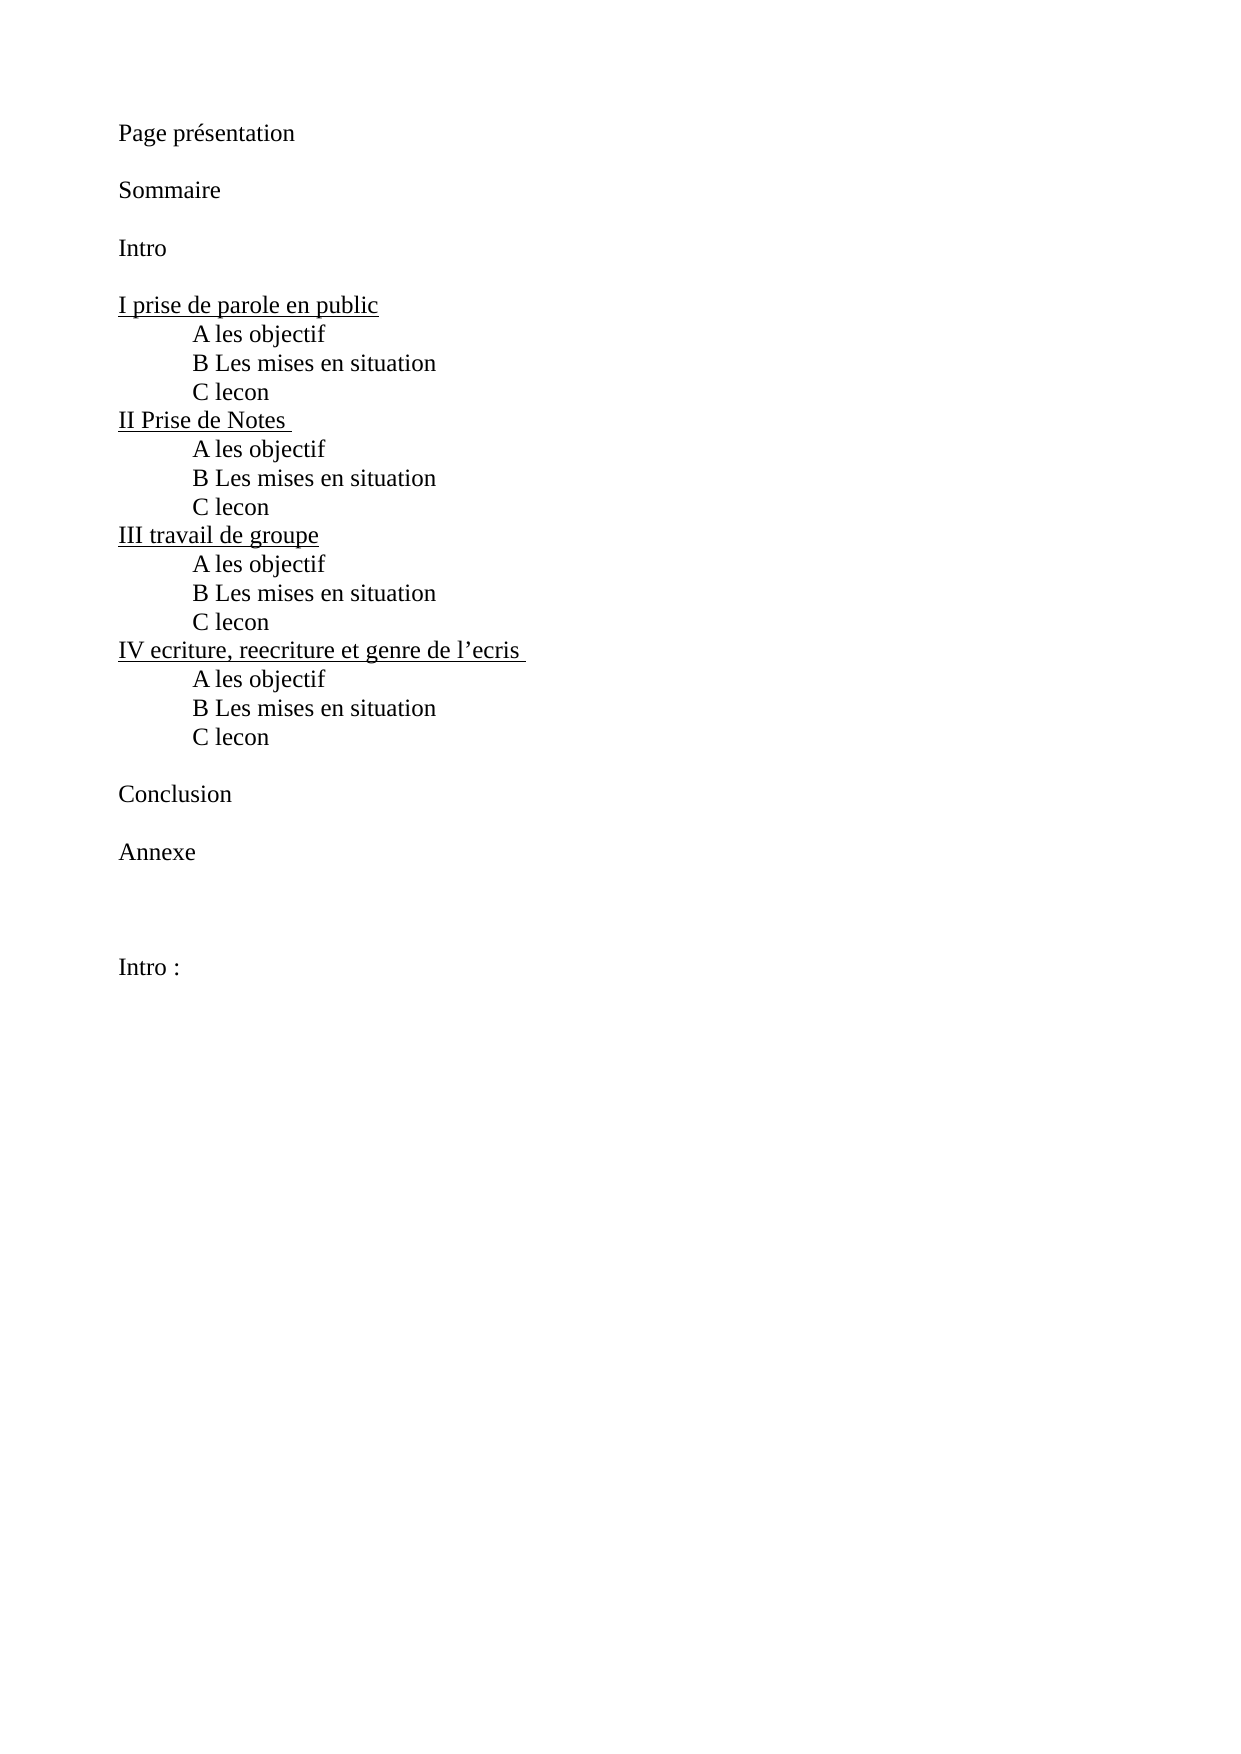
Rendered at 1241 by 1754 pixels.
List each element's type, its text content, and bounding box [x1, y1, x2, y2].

text Conclusion [118, 779, 1122, 808]
text B Les mises en situation [118, 578, 1122, 607]
text A les objectif [118, 664, 1122, 693]
text Intro : [118, 952, 1122, 981]
text Sommaire [118, 176, 1122, 204]
text B Les mises en situation [118, 693, 1122, 722]
text C lecon [118, 722, 1122, 751]
text B Les mises en situation [118, 463, 1122, 492]
text I prise de parole en public [118, 291, 1122, 319]
text C lecon [118, 607, 1122, 636]
text Annexe [118, 837, 1122, 866]
text Intro [118, 233, 1122, 262]
text IV ecriture, reecriture et genre de l’ecris [118, 636, 1122, 664]
text Page présentation [118, 118, 1122, 147]
text II Prise de Notes [118, 406, 1122, 434]
text B Les mises en situation [118, 348, 1122, 377]
text III travail de groupe [118, 521, 1122, 549]
text A les objectif [118, 319, 1122, 348]
text C lecon [118, 377, 1122, 406]
text C lecon [118, 492, 1122, 521]
text A les objectif [118, 434, 1122, 463]
text A les objectif [118, 549, 1122, 578]
